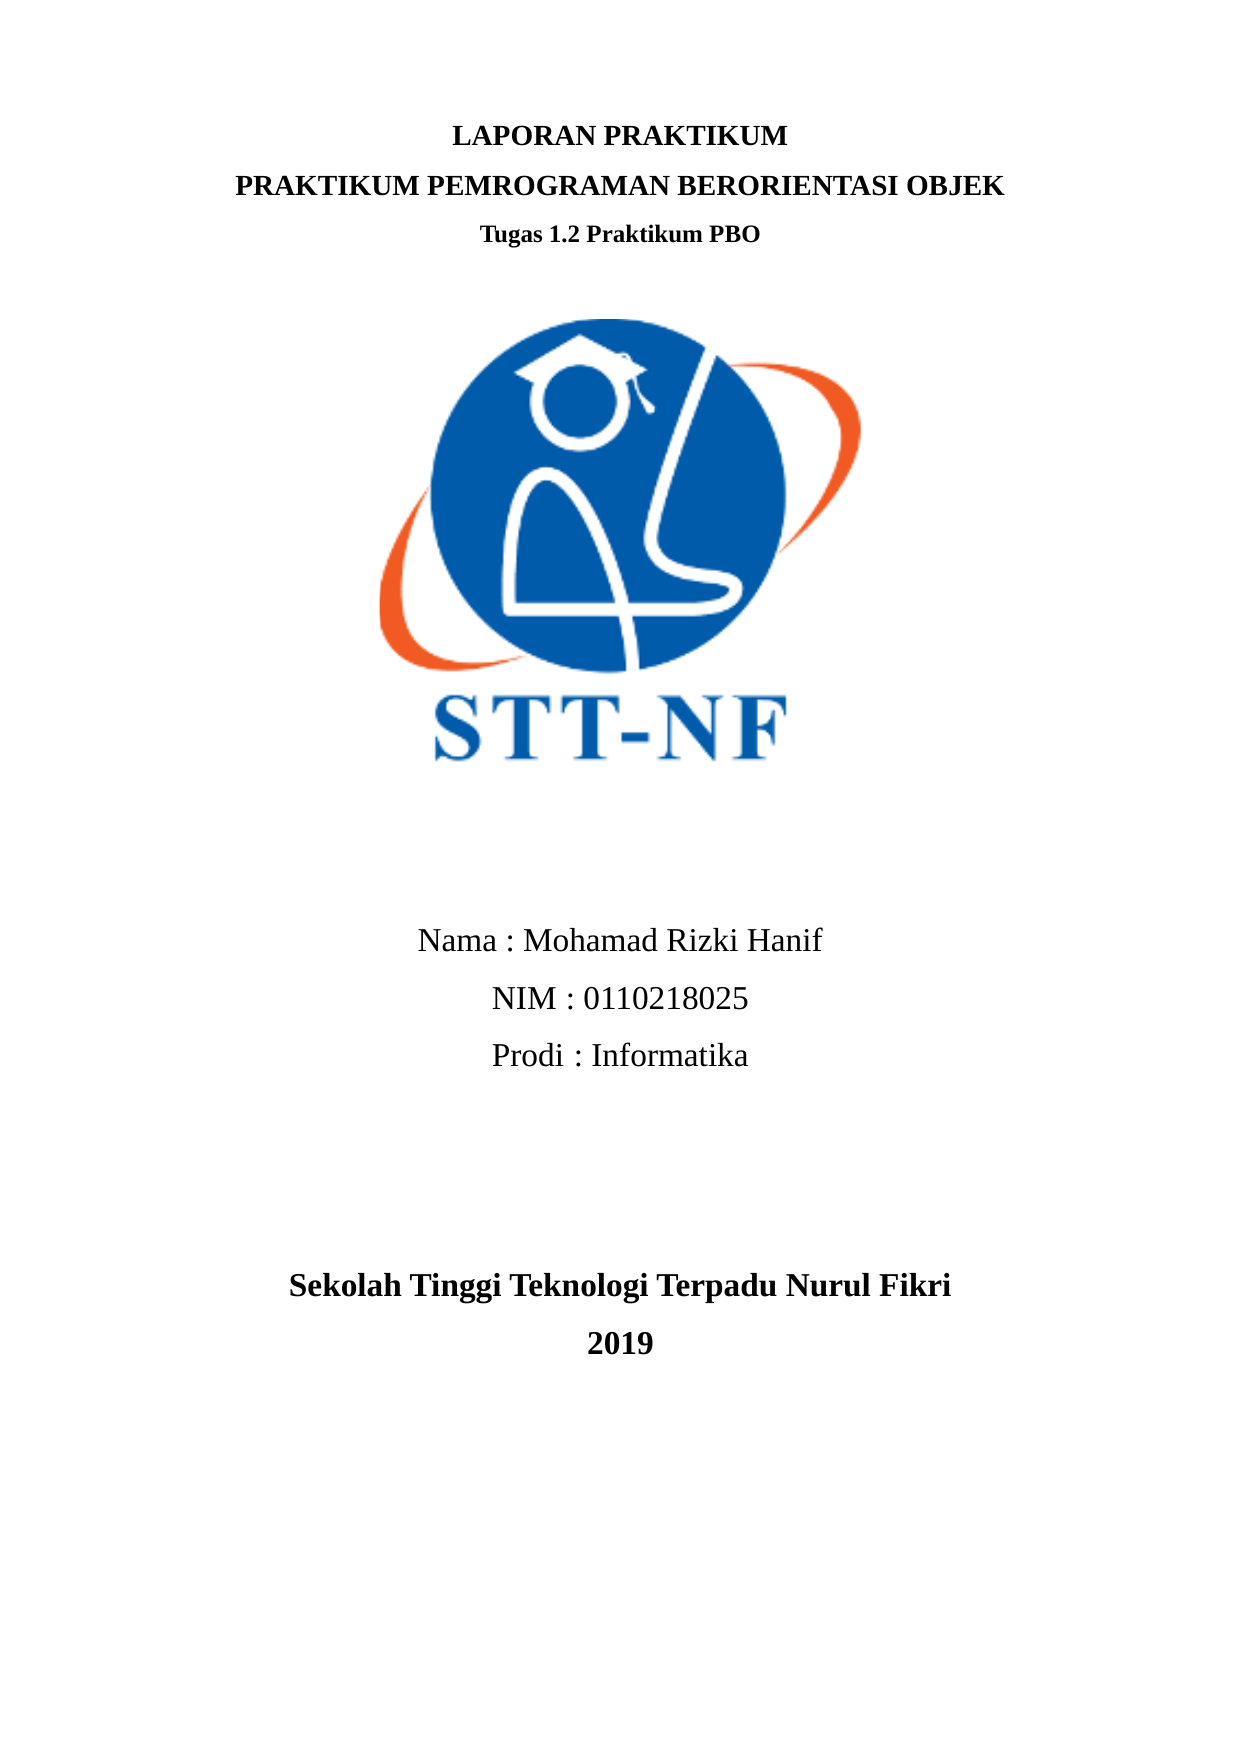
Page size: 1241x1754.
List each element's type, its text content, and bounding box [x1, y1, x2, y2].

picture [379, 319, 861, 790]
text 2019 [118, 1323, 1122, 1361]
text LAPORAN PRAKTIKUM [118, 118, 1122, 152]
text NIM : 0110218025 [118, 978, 1122, 1016]
text Sekolah Tinggi Teknologi Terpadu Nurul Fikri [118, 1266, 1122, 1304]
text Nama : Mohamad Rizki Hanif [118, 921, 1122, 959]
text Tugas 1.2 Praktikum PBO [118, 219, 1122, 247]
text Prodi : Informatika [118, 1036, 1122, 1074]
text PRAKTIKUM PEMROGRAMAN BERORIENTASI OBJEK [118, 168, 1122, 202]
